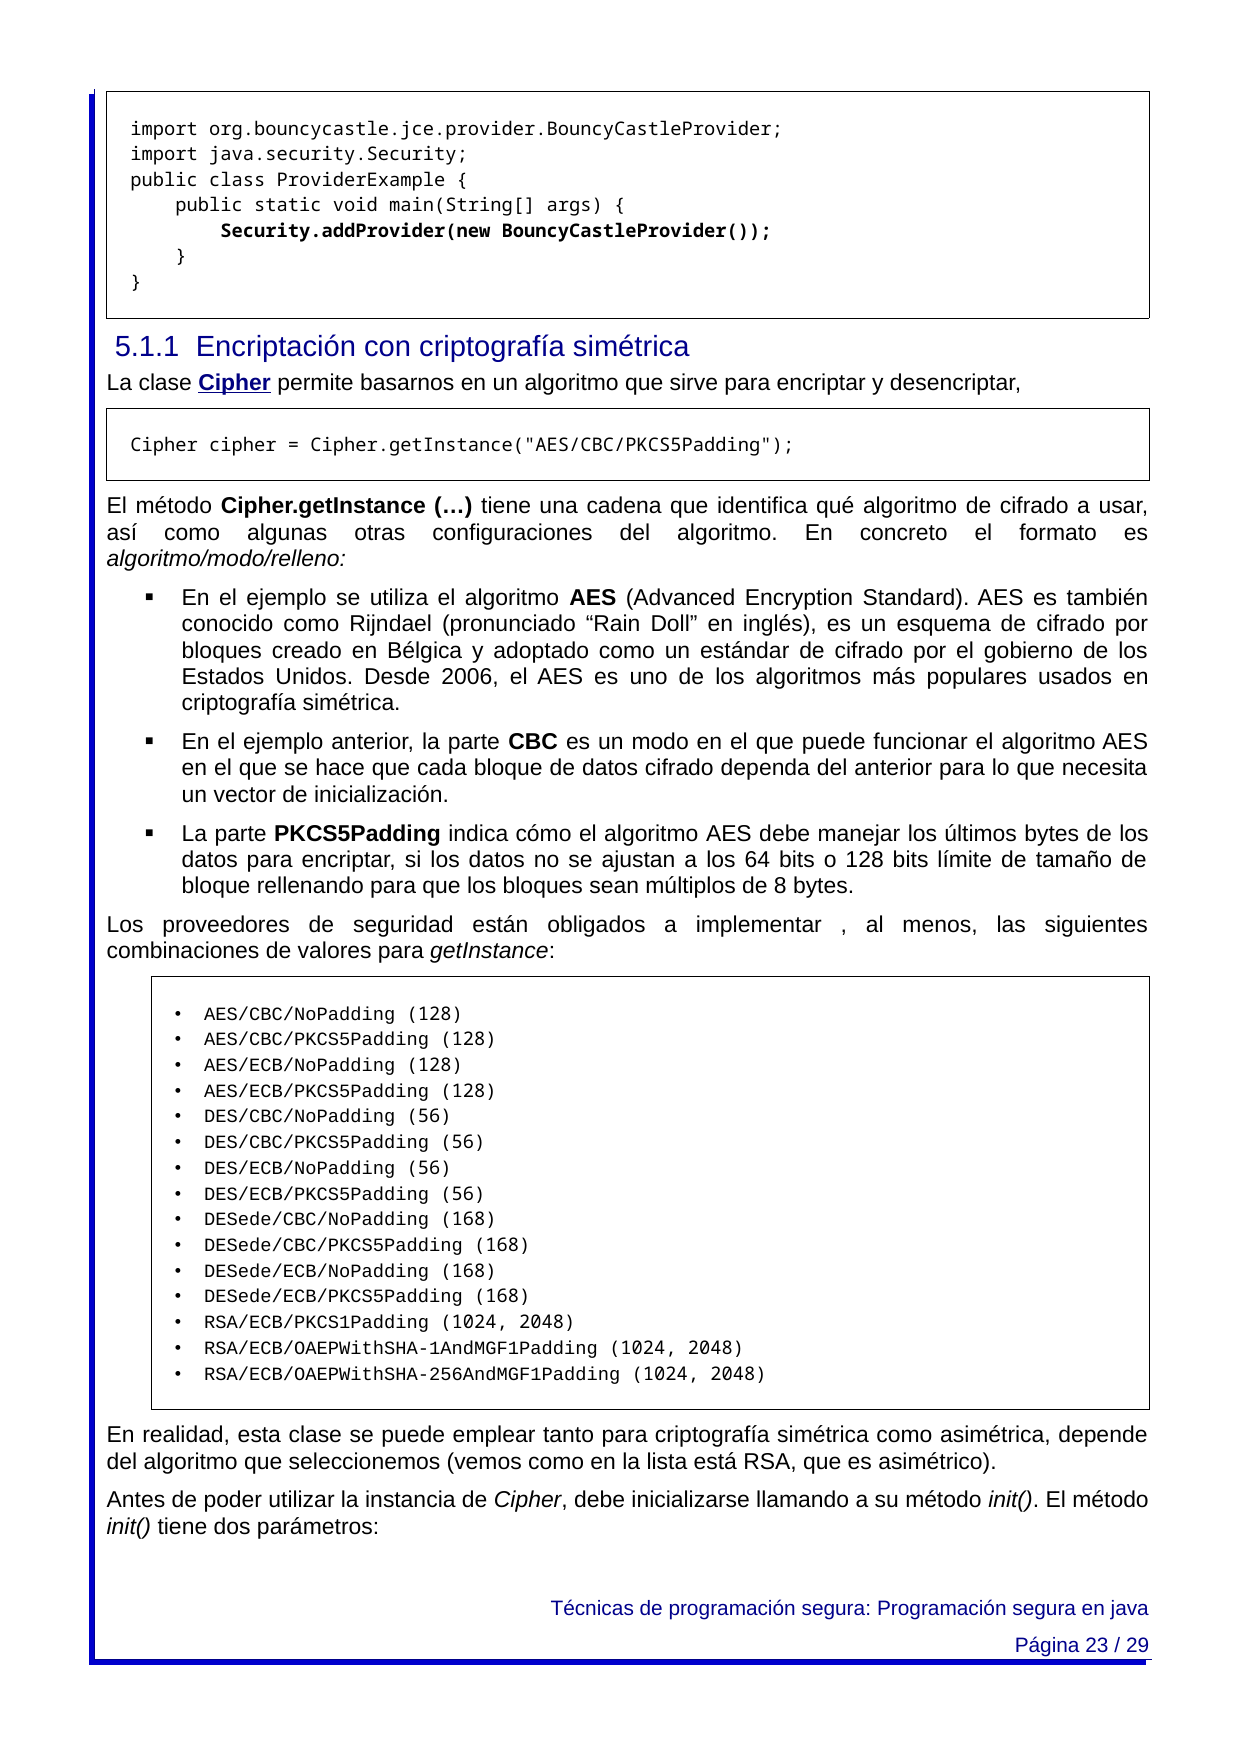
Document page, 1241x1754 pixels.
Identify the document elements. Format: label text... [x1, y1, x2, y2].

list DESede/CBC/PKCS5Padding (168) [152, 1208, 1149, 1233]
list DES/CBC/NoPadding (56) [152, 1079, 1149, 1105]
list RSA/ECB/OAEPWithSHA-256AndMGF1Padding (1024, 2048) [152, 1336, 1149, 1409]
list DESede/ECB/NoPadding (168) [152, 1233, 1149, 1259]
text public static void main(String[] args) { [107, 168, 1149, 193]
text public class ProviderExample { [107, 142, 1149, 168]
list RSA/ECB/PKCS1Padding (1024, 2048) [152, 1285, 1149, 1311]
list DES/ECB/PKCS5Padding (56) [152, 1156, 1149, 1182]
text El método Cipher.getInstance (…) tiene una cadena que identifica qué algoritmo de cifrado a usar, así como algunas otras configuraciones del algoritmo. En concreto el formato es algoritmo/modo/relleno: [106, 492, 1149, 571]
list En el ejemplo se utiliza el algoritmo AES (Advanced Encryption Standard). AES es también conocido como Rijndael (pronunciado “Rain Doll” en inglés), es un esquema de cifrado por bloques creado en Bélgica y adoptado como un estándar de cifrado por el gobierno de los Estados Unidos. Desde 2006, el AES es uno de los algoritmos más populares usados en criptografía simétrica. [144, 584, 1149, 716]
text } [107, 244, 1149, 318]
list La parte PKCS5Padding indica cómo el algoritmo AES debe manejar los últimos bytes de los datos para encriptar, si los datos no se ajustan a los 64 bits o 128 bits límite de tamaño de bloque rellenando para que los bloques sean múltiplos de 8 bytes. [144, 819, 1149, 898]
list DES/ECB/NoPadding (56) [152, 1130, 1149, 1156]
text Antes de poder utilizar la instancia de Cipher, debe inicializarse llamando a su método init(). El método init() tiene dos parámetros: [106, 1486, 1149, 1539]
subtitle Encriptación con criptografía simétrica [106, 329, 1149, 363]
list DES/CBC/PKCS5Padding (56) [152, 1105, 1149, 1130]
list AES/CBC/PKCS5Padding (128) [152, 1002, 1149, 1027]
text En realidad, esta clase se puede emplear tanto para criptografía simétrica como asimétrica, depende del algoritmo que seleccionemos (vemos como en la lista está RSA, que es asimétrico). [106, 1421, 1149, 1474]
list AES/CBC/NoPadding (128) [152, 977, 1149, 1002]
text import org.bouncycastle.jce.provider.BouncyCastleProvider; [107, 92, 1149, 117]
list DESede/CBC/NoPadding (168) [152, 1182, 1149, 1208]
text import java.security.Security; [107, 117, 1149, 142]
list En el ejemplo anterior, la parte CBC es un modo en el que puede funcionar el algoritmo AES en el que se hace que cada bloque de datos cifrado dependa del anterior para lo que necesita un vector de inicialización. [144, 728, 1149, 807]
list AES/ECB/NoPadding (128) [152, 1027, 1149, 1053]
list RSA/ECB/OAEPWithSHA-1AndMGF1Padding (1024, 2048) [152, 1311, 1149, 1336]
list DESede/ECB/PKCS5Padding (168) [152, 1259, 1149, 1285]
text } [107, 219, 1149, 244]
list AES/ECB/PKCS5Padding (128) [152, 1053, 1149, 1079]
text La clase Cipher permite basarnos en un algoritmo que sirve para encriptar y desencriptar, [106, 369, 1149, 395]
text Los proveedores de seguridad están obligados a implementar , al menos, las siguientes combinaciones de valores para getInstance: [106, 911, 1149, 964]
text Security.addProvider(new BouncyCastleProvider()); [107, 193, 1149, 219]
text Cipher cipher = Cipher.getInstance("AES/CBC/PKCS5Padding"); [107, 409, 1149, 480]
